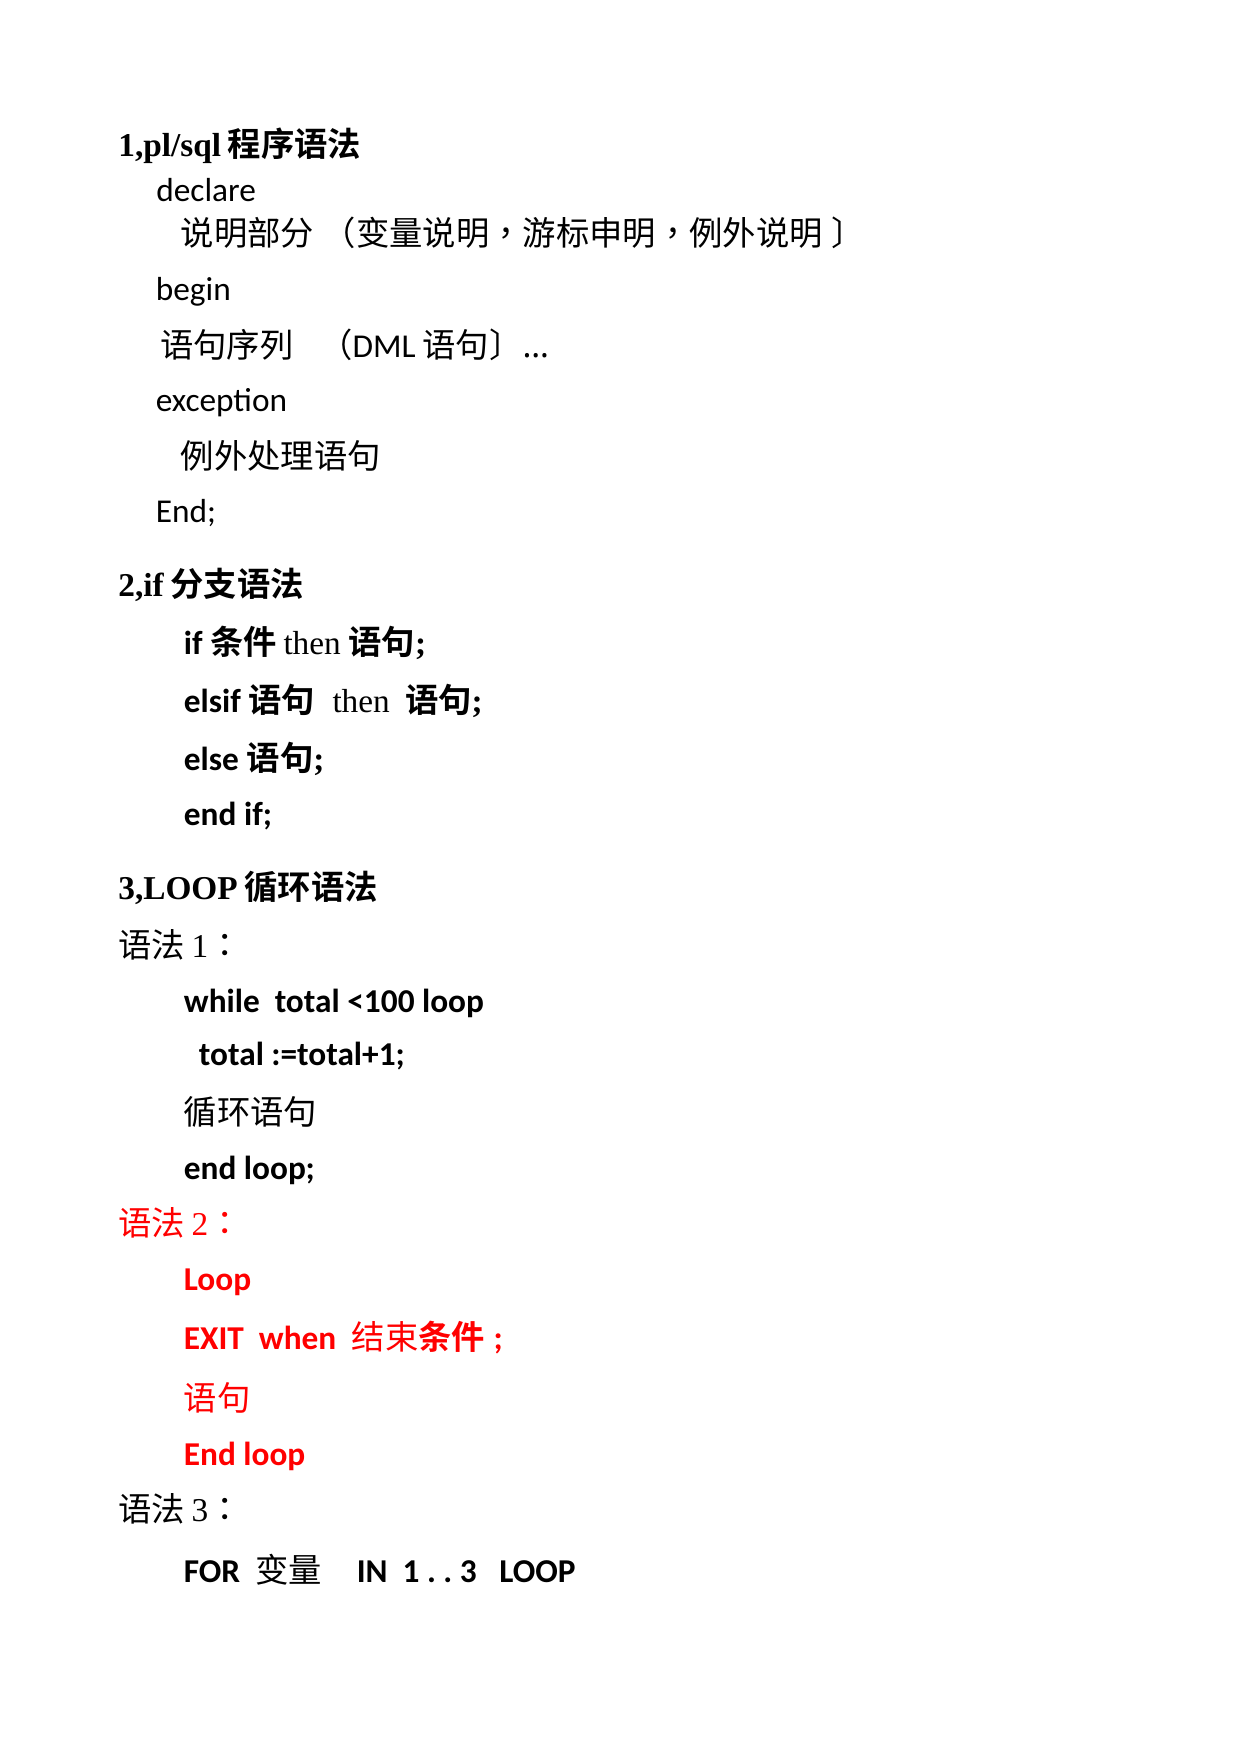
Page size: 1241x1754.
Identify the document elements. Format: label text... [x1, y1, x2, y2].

text while total <100 loop [184, 979, 1122, 1020]
text end if; [184, 793, 1122, 834]
text end loop; [184, 1147, 1122, 1187]
text begin [156, 268, 1122, 309]
text 循环语句 [184, 1086, 1122, 1134]
text 语法2： [118, 1200, 1122, 1245]
text elsif 语句 then 语句; [184, 677, 1122, 722]
text EXIT when 结束条件 ; [184, 1311, 1122, 1359]
text 语法3： [118, 1486, 1122, 1531]
text 语法1： [118, 922, 1122, 967]
text End; [156, 490, 1122, 531]
text else 语句; [184, 735, 1122, 780]
text End loop [184, 1433, 1122, 1473]
text total :=total+1; [184, 1033, 1122, 1073]
text 例外处理语句 [156, 432, 1122, 478]
text declare [118, 166, 1122, 210]
text FOR 变量 IN 1 . . 3 LOOP [184, 1544, 1122, 1592]
subtitle 2,if分支语法 [118, 558, 1122, 607]
text exception [156, 379, 1122, 420]
text 说明部分 （变量说明，游标申明，例外说明 〕 [156, 210, 1122, 256]
subtitle 3,LOOP循环语法 [118, 861, 1122, 909]
text if 条件then 语句; [184, 619, 1122, 664]
text 语句 [184, 1372, 1122, 1420]
text 语句序列 （DML语句〕… [118, 321, 1122, 367]
text 1,pl/sql程序语法 [118, 118, 1122, 166]
text Loop [184, 1258, 1122, 1299]
